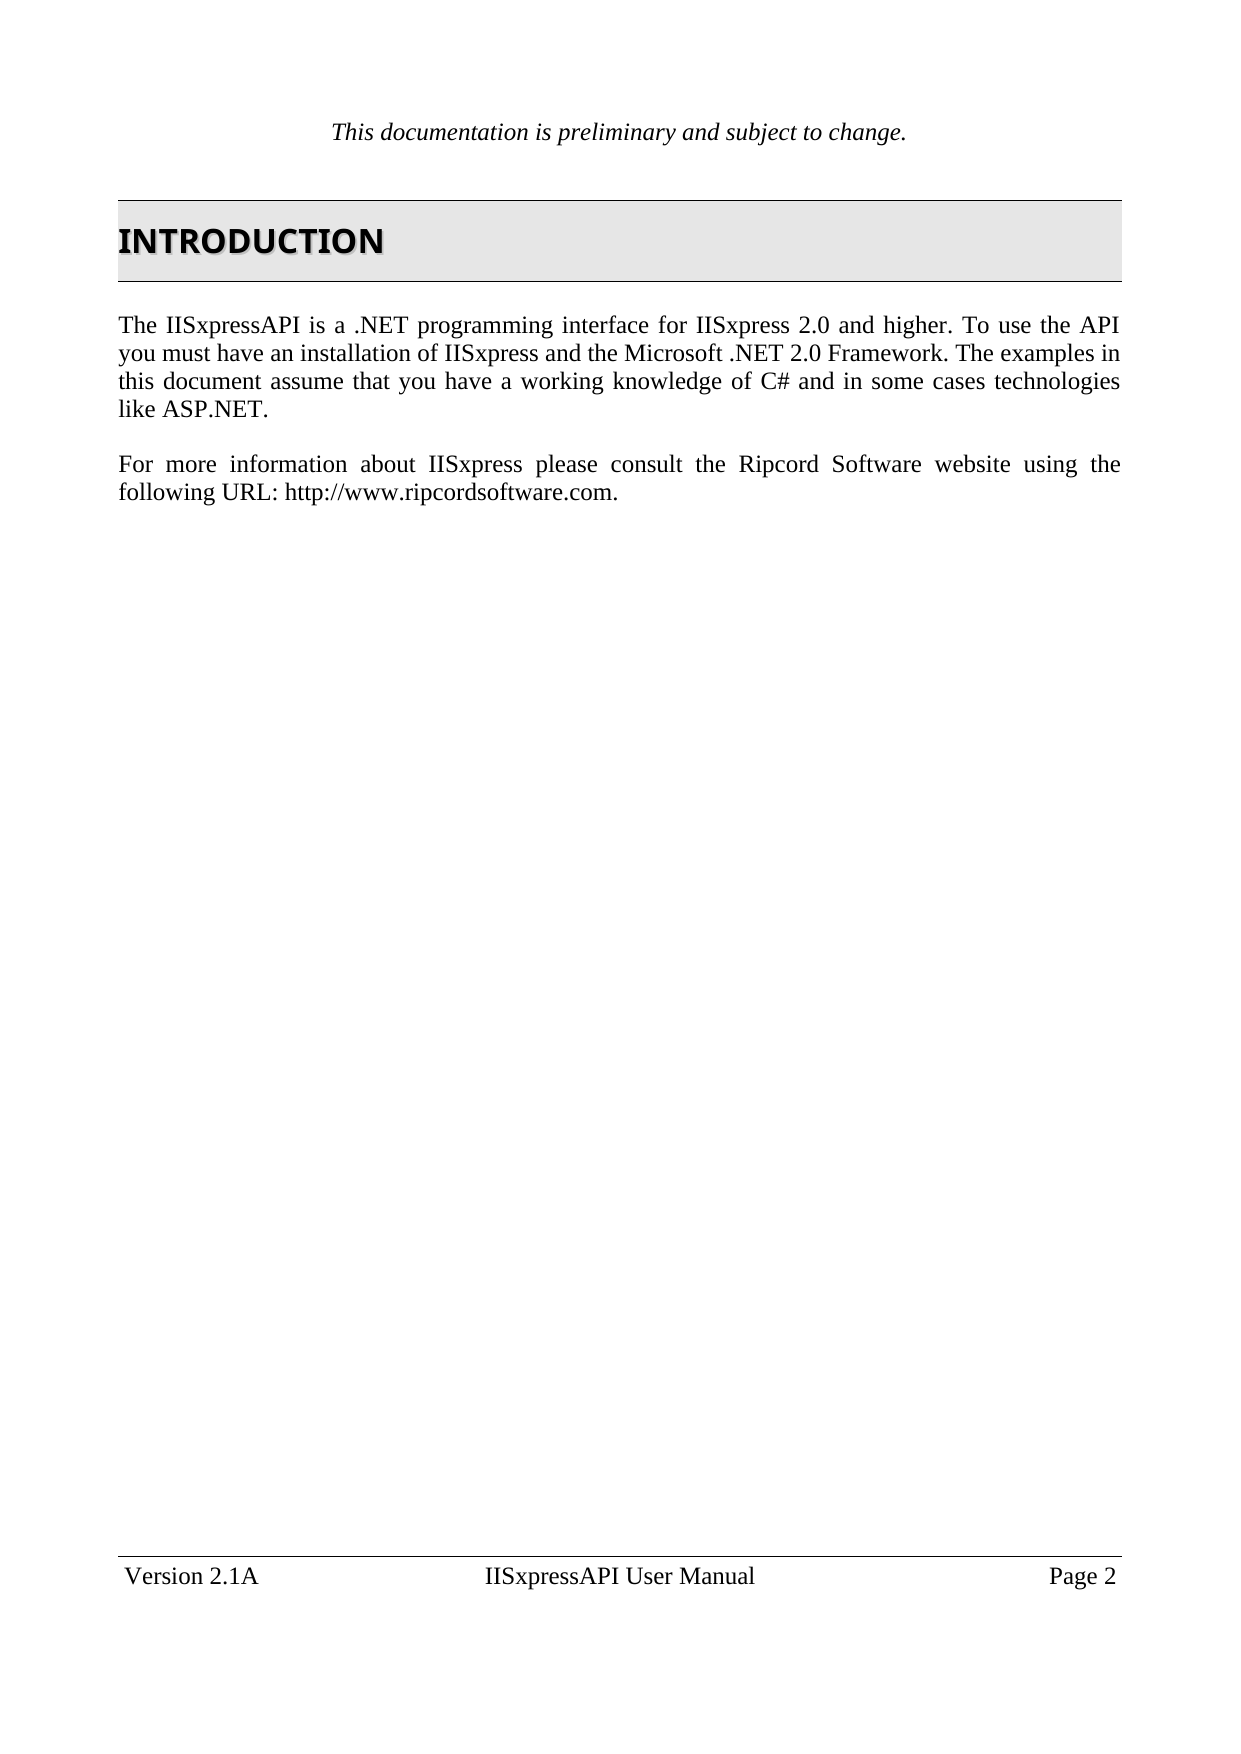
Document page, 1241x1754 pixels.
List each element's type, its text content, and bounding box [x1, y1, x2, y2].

subtitle Introduction [118, 201, 1122, 281]
text For more information about IISxpress please consult the Ripcord Software website using the following URL: http://www.ripcordsoftware.com. [118, 450, 1122, 506]
text The IISxpressAPI is a .NET programming interface for IISxpress 2.0 and higher. To use the API you must have an installation of IISxpress and the Microsoft .NET 2.0 Framework. The examples in this document assume that you have a working knowledge of C# and in some cases technologies like ASP.NET. [118, 312, 1122, 422]
